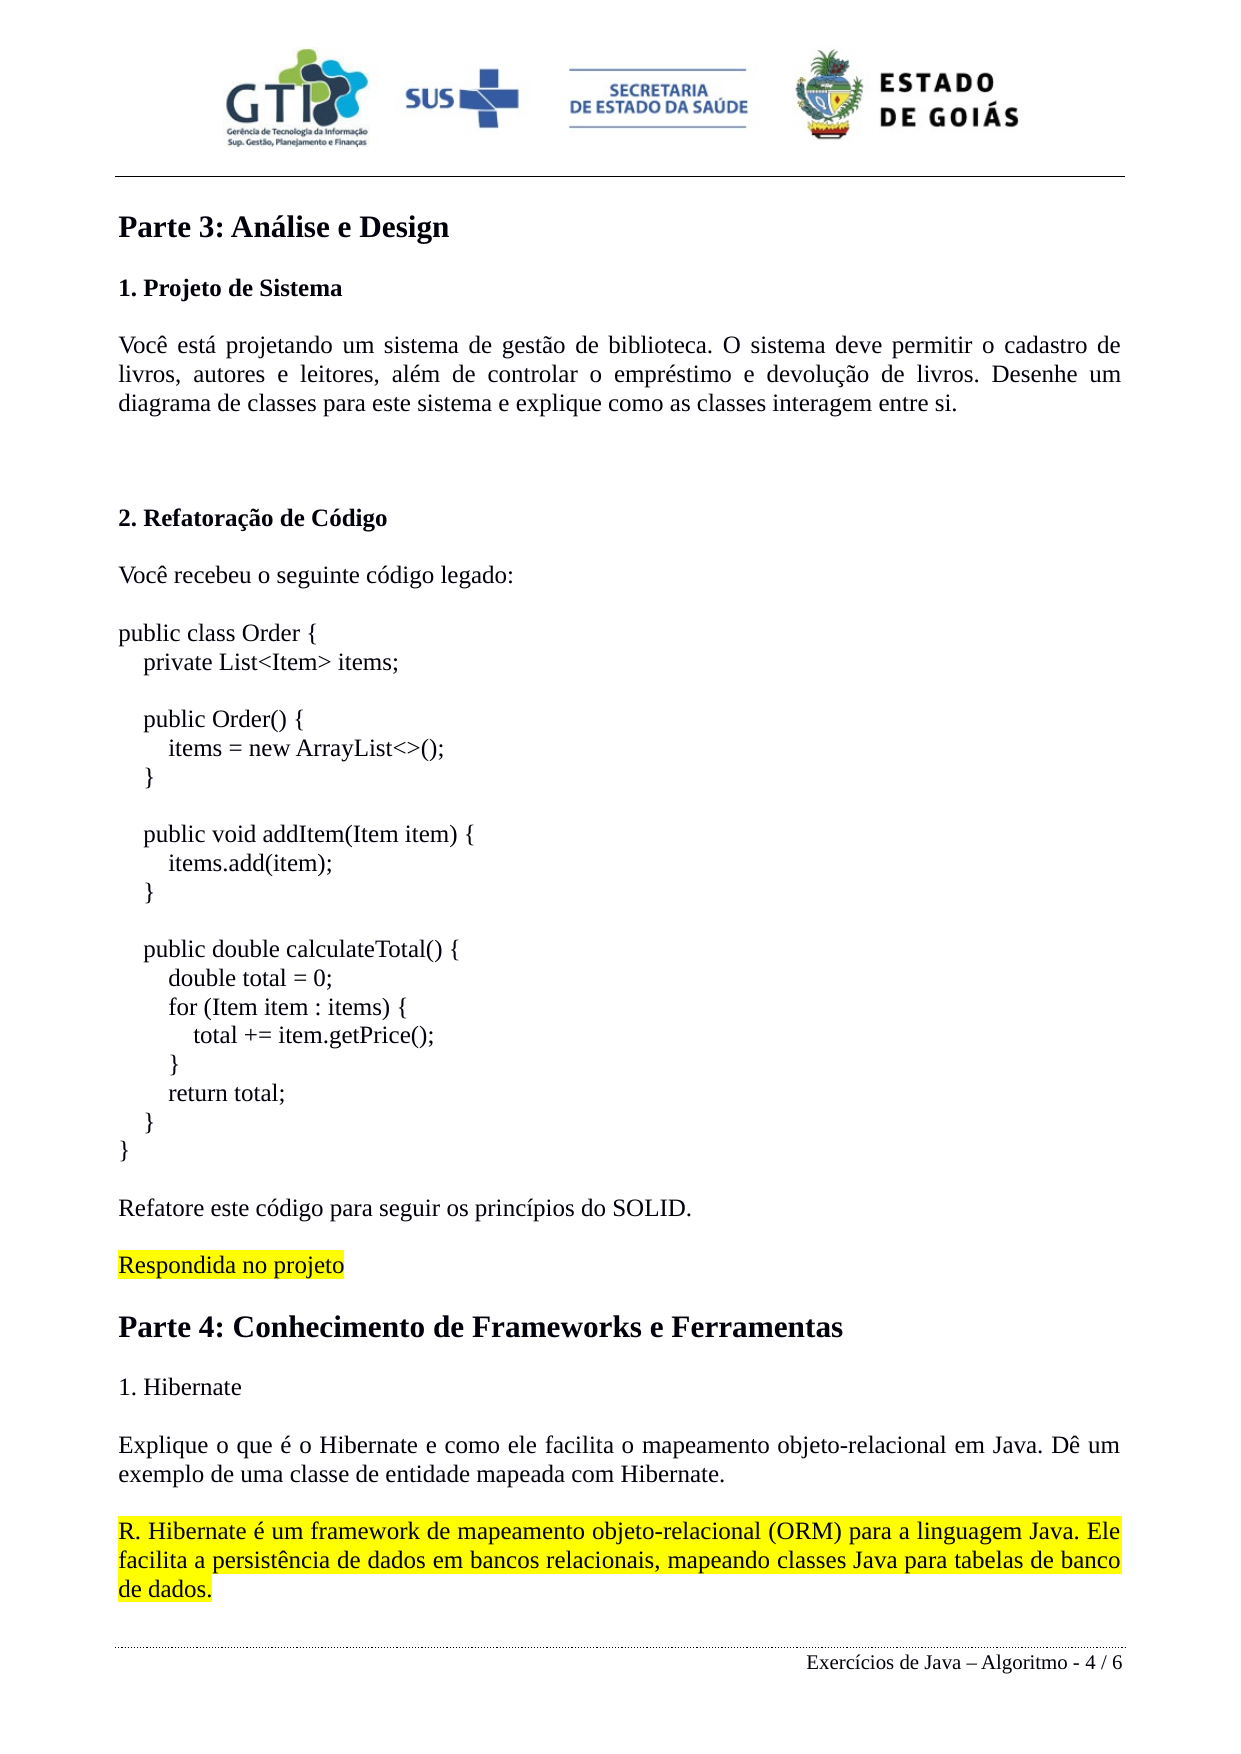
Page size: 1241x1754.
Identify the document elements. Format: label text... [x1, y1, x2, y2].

text double total = 0; [118, 963, 1122, 992]
text total += item.getPrice(); [118, 1020, 1122, 1049]
text public void addItem(Item item) { [118, 819, 1122, 848]
text Refatore este código para seguir os princípios do SOLID. [118, 1193, 1122, 1222]
text return total; [118, 1078, 1122, 1107]
text } [118, 762, 1122, 790]
text } [118, 1049, 1122, 1078]
text } [118, 1107, 1122, 1135]
text items.add(item); [118, 848, 1122, 877]
picture [206, 47, 1034, 147]
text Você recebeu o seguinte código legado: [118, 560, 1122, 589]
text R. Hibernate é um framework de mapeamento objeto-relacional (ORM) para a linguagem Java. Ele facilita a persistência de dados em bancos relacionais, mapeando classes Java para tabelas de banco de dados. [118, 1516, 1122, 1602]
text Você está projetando um sistema de gestão de biblioteca. O sistema deve permitir o cadastro de livros, autores e leitores, além de controlar o empréstimo e devolução de livros. Desenhe um diagrama de classes para este sistema e explique como as classes interagem entre si. [118, 330, 1122, 417]
text public Order() { [118, 704, 1122, 733]
text Explique o que é o Hibernate e como ele facilita o mapeamento objeto-relacional em Java. Dê um exemplo de uma classe de entidade mapeada com Hibernate. [118, 1430, 1122, 1487]
text Parte 3: Análise e Design [118, 208, 1122, 244]
text private List<Item> items; [118, 647, 1122, 675]
text items = new ArrayList<>(); [118, 733, 1122, 762]
text Respondida no projeto [118, 1250, 1122, 1279]
text for (Item item : items) { [118, 992, 1122, 1020]
text 1. Projeto de Sistema [118, 273, 1122, 302]
text 2. Refatoração de Código [118, 503, 1122, 532]
text } [118, 1135, 1122, 1164]
text Parte 4: Conhecimento de Frameworks e Ferramentas [118, 1308, 1122, 1344]
text public class Order { [118, 618, 1122, 647]
text } [118, 877, 1122, 905]
text 1. Hibernate [118, 1372, 1122, 1401]
text public double calculateTotal() { [118, 934, 1122, 963]
